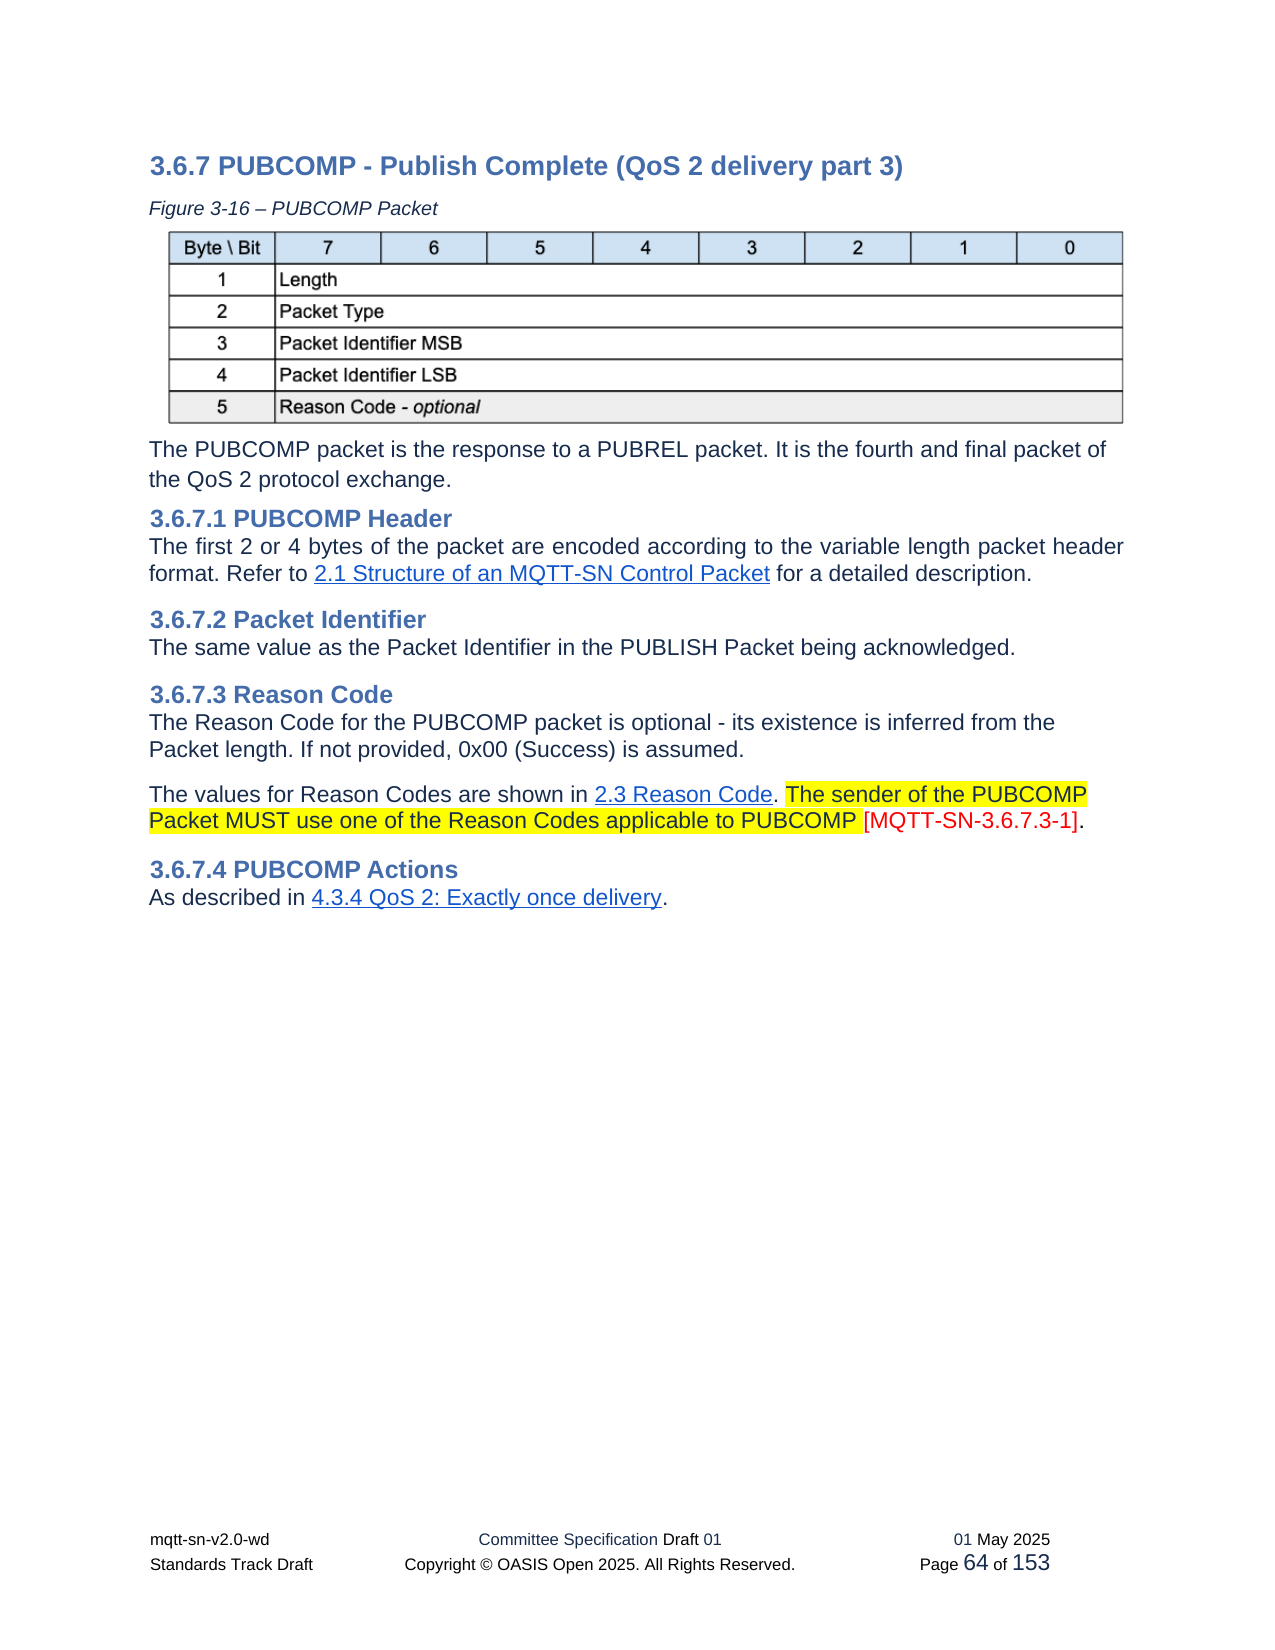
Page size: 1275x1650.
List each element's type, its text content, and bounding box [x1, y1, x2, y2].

subtitle 3.6.7.2 Packet Identifier [150, 605, 1124, 634]
text The same value as the Packet Identifier in the PUBLISH Packet being acknowledged. [148, 634, 1124, 660]
subtitle 3.6.7.3 Reason Code [150, 680, 1124, 709]
text The first 2 or 4 bytes of the packet are encoded according to the variable length packet header format. Refer to 2.1 Structure of an MQTT-SN Control Packet for a detailed description. [148, 533, 1124, 586]
subtitle 3.6.7.4 PUBCOMP Actions [150, 855, 1124, 883]
subtitle 3.6.7.1 PUBCOMP Header [150, 504, 1124, 533]
text As described in 4.3.4 QoS 2: Exactly once delivery. [148, 884, 1124, 911]
subtitle 3.6.7 PUBCOMP - Publish Complete (QoS 2 delivery part 3) [150, 150, 1124, 181]
text The Reason Code for the PUBCOMP packet is optional - its existence is inferred from the Packet length. If not provided, 0x00 (Success) is assumed. [148, 709, 1124, 762]
text The PUBCOMP packet is the response to a PUBREL packet. It is the fourth and final packet of the QoS 2 protocol exchange. [148, 436, 1124, 492]
text Figure 3-16 – PUBCOMP Packet [148, 197, 1124, 220]
picture [148, 231, 1124, 424]
text The values for Reason Codes are shown in 2.3 Reason Code. The sender of the PUBCOMP Packet MUST use one of the Reason Codes applicable to PUBCOMP [MQTT-SN-3.6.7.3-1]. [148, 781, 1124, 834]
